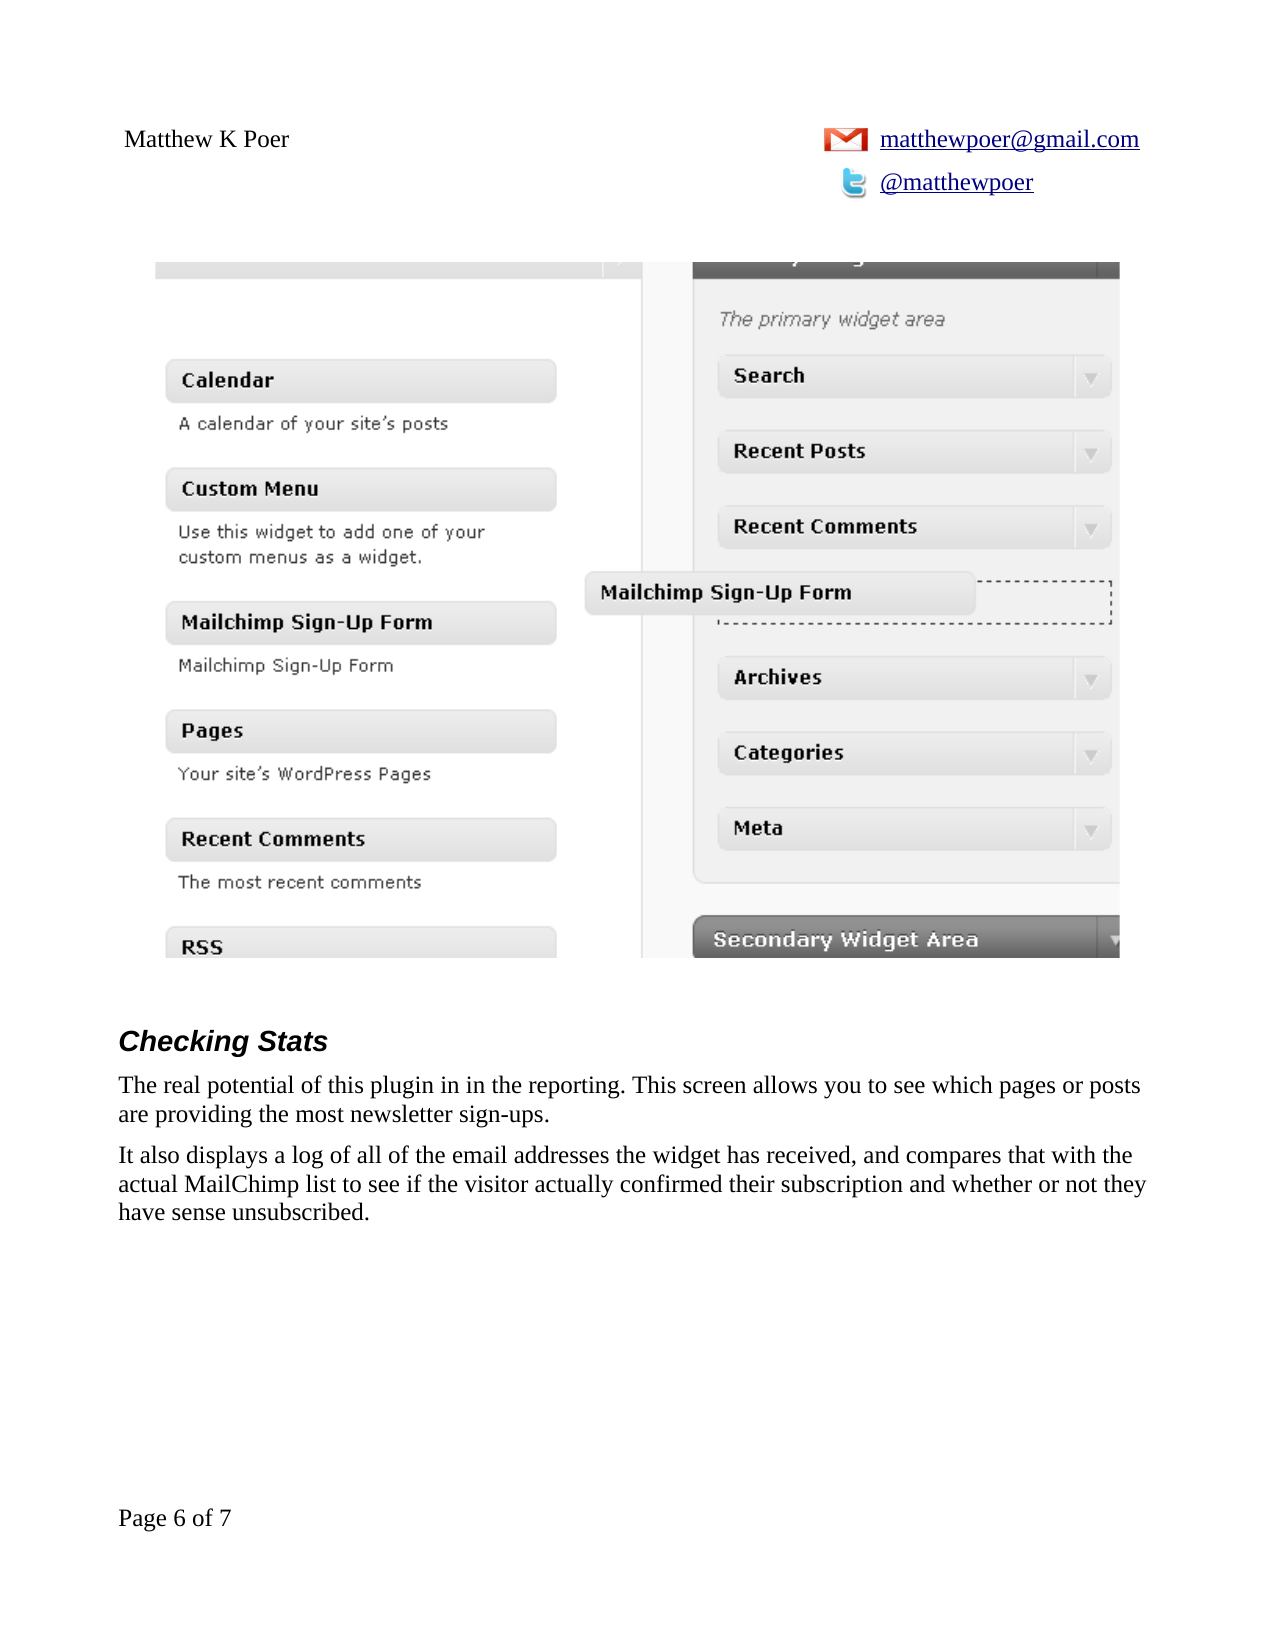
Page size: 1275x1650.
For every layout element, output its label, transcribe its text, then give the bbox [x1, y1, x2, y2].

text It also displays a log of all of the email addresses the widget has received, and compares that with the actual MailChimp list to see if the visitor actually confirmed their subscription and whether or not they have sense unsubscribed. [118, 1140, 1157, 1226]
text The real potential of this plugin in in the reporting. This screen allows you to see which pages or posts are providing the most newsletter sign-ups. [118, 1070, 1157, 1127]
picture [836, 166, 869, 199]
picture [823, 123, 869, 156]
subtitle Checking Stats [118, 1024, 1157, 1057]
